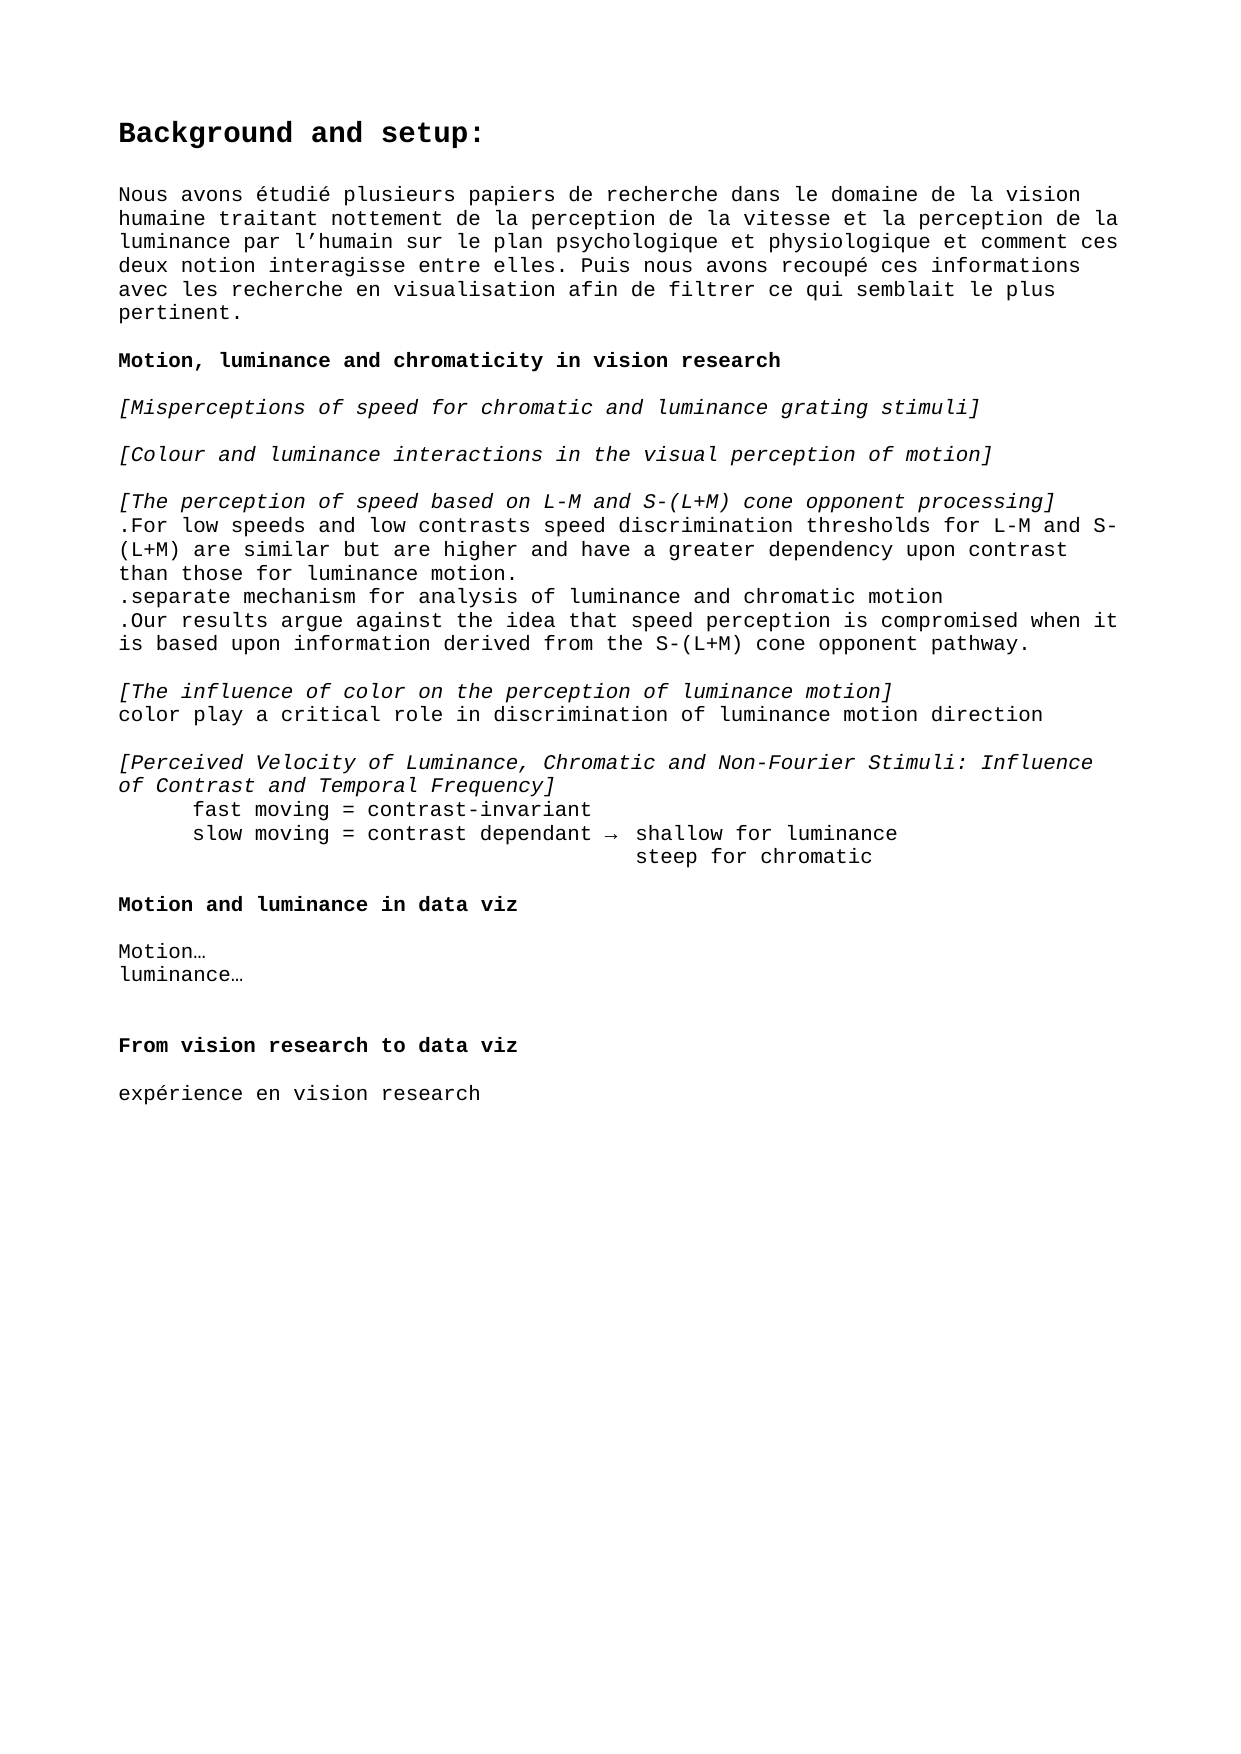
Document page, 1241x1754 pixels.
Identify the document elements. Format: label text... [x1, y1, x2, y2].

text luminance… [118, 964, 1122, 988]
text .For low speeds and low contrasts speed discrimination thresholds for L-M and S-(L+M) are similar but are higher and have a greater dependency upon contrast than those for luminance motion. [118, 515, 1122, 586]
text [The influence of color on the perception of luminance motion] [118, 681, 1122, 704]
text Motion, luminance and chromaticity in vision research [118, 350, 1122, 373]
text expérience en vision research [118, 1083, 1122, 1106]
text [The perception of speed based on L-M and S-(L+M) cone opponent processing] [118, 492, 1122, 515]
text color play a critical role in discrimination of luminance motion direction [118, 704, 1122, 728]
text Background and setup: [118, 118, 1122, 151]
text slow moving = contrast dependant → shallow for luminance [118, 823, 1122, 846]
text From vision research to data viz [118, 1035, 1122, 1059]
text Nous avons étudié plusieurs papiers de recherche dans le domaine de la vision humaine traitant nottement de la perception de la vitesse et la perception de la luminance par l’humain sur le plan psychologique et physiologique et comment ces deux notion interagisse entre elles. Puis nous avons recoupé ces informations avec les recherche en visualisation afin de filtrer ce qui semblait le plus pertinent. [118, 184, 1122, 326]
text [Perceived Velocity of Luminance, Chromatic and Non-Fourier Stimuli: Influence of Contrast and Temporal Frequency] [118, 752, 1122, 799]
text [Colour and luminance interactions in the visual perception of motion] [118, 444, 1122, 468]
text .Our results argue against the idea that speed perception is compromised when it is based upon information derived from the S-(L+M) cone opponent pathway. [118, 610, 1122, 657]
text [Misperceptions of speed for chromatic and luminance grating stimuli] [118, 397, 1122, 421]
text .separate mechanism for analysis of luminance and chromatic motion [118, 586, 1122, 610]
text Motion… [118, 941, 1122, 964]
text Motion and luminance in data viz [118, 893, 1122, 917]
text fast moving = contrast-invariant [118, 799, 1122, 823]
text steep for chromatic [118, 846, 1122, 870]
